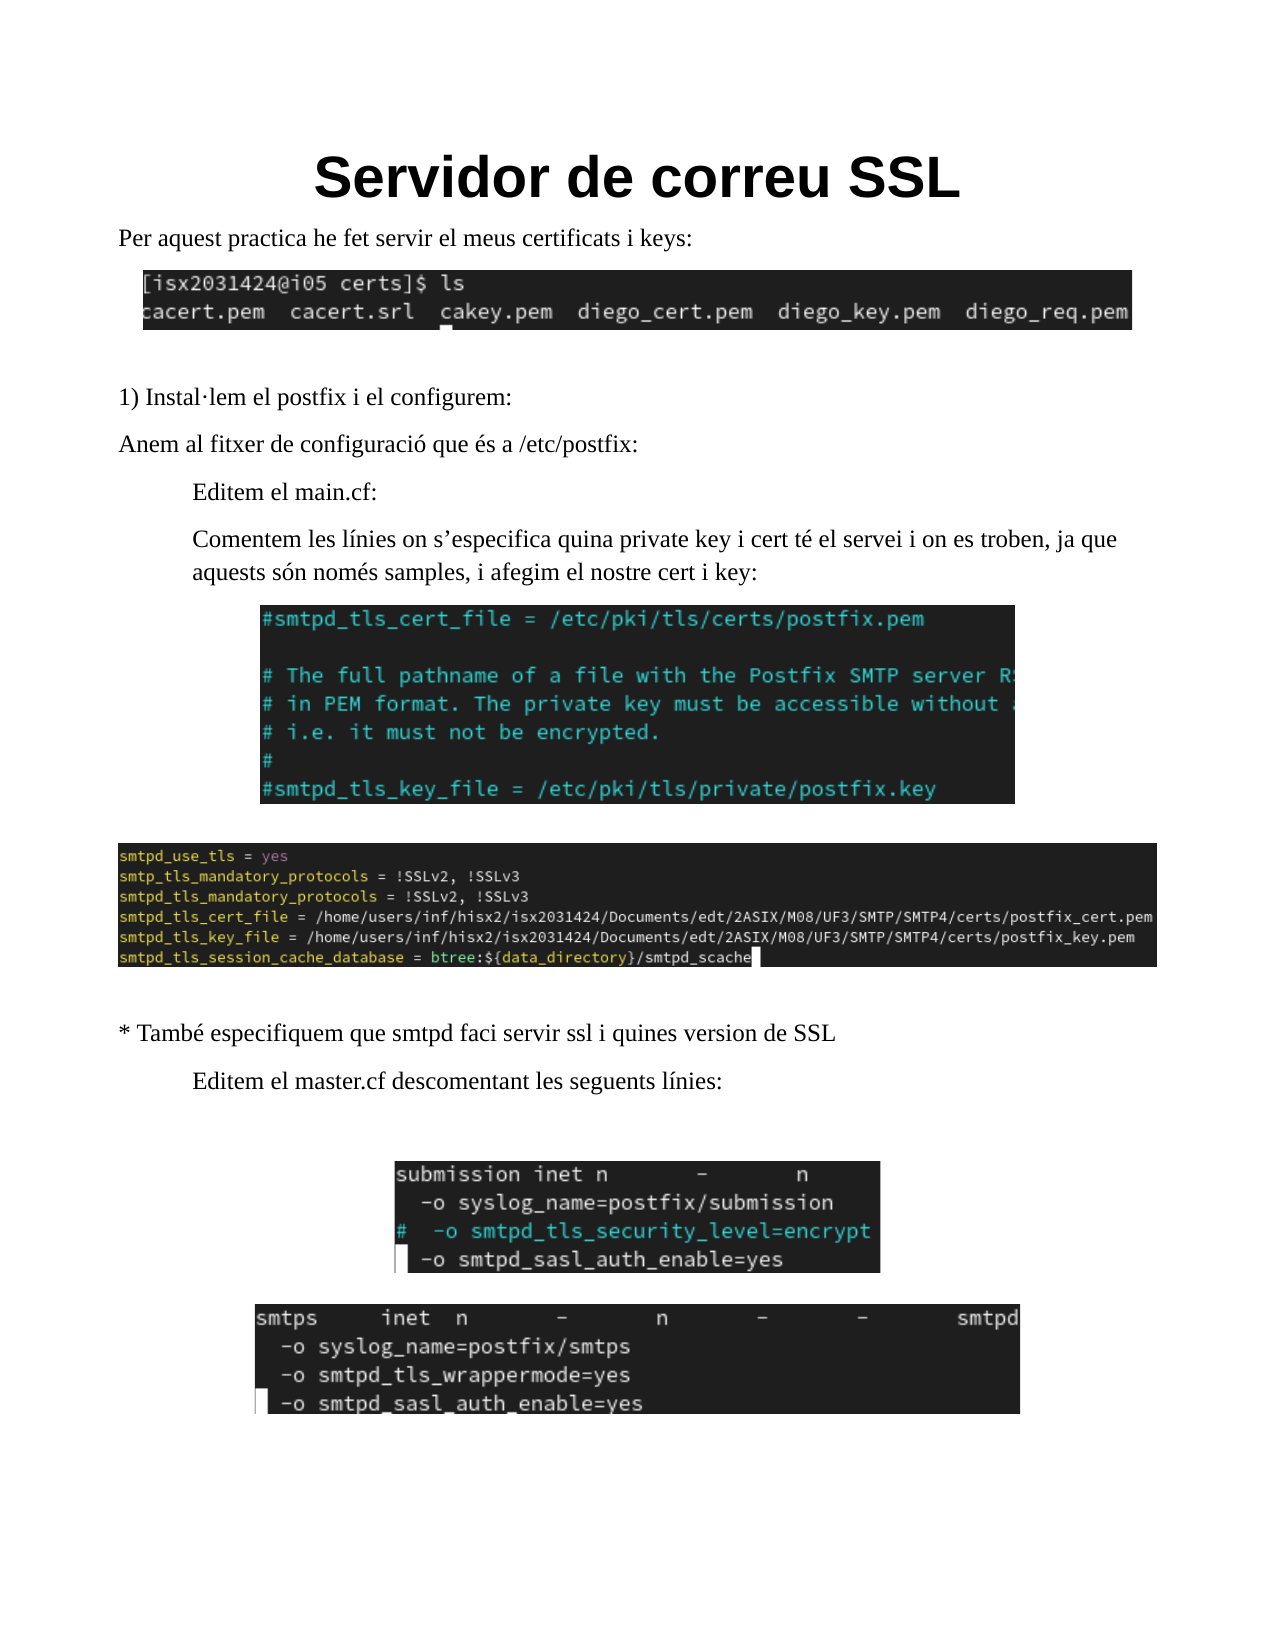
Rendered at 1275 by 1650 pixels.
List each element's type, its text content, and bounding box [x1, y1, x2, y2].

picture [254, 1304, 1021, 1414]
title Servidor de correu SSL [118, 143, 1157, 210]
picture [394, 1161, 881, 1273]
text Per aquest practica he fet servir el meus certificats i keys: [118, 223, 1157, 251]
text Editem el main.cf: [118, 477, 1157, 506]
text Editem el master.cf descomentant les seguents línies: [118, 1066, 1157, 1095]
picture [118, 843, 1157, 967]
text Comentem les línies on s’especifica quina private key i cert té el servei i on es troben, ja que aquests són només samples, i afegim el nostre cert i key: [118, 524, 1157, 586]
picture [260, 605, 1015, 804]
text 1) Instal·lem el postfix i el configurem: [118, 382, 1157, 410]
text Anem al fitxer de configuració que és a /etc/postfix: [118, 429, 1157, 458]
picture [143, 270, 1133, 330]
text * També especifiquem que smtpd faci servir ssl i quines version de SSL [118, 1018, 1157, 1047]
